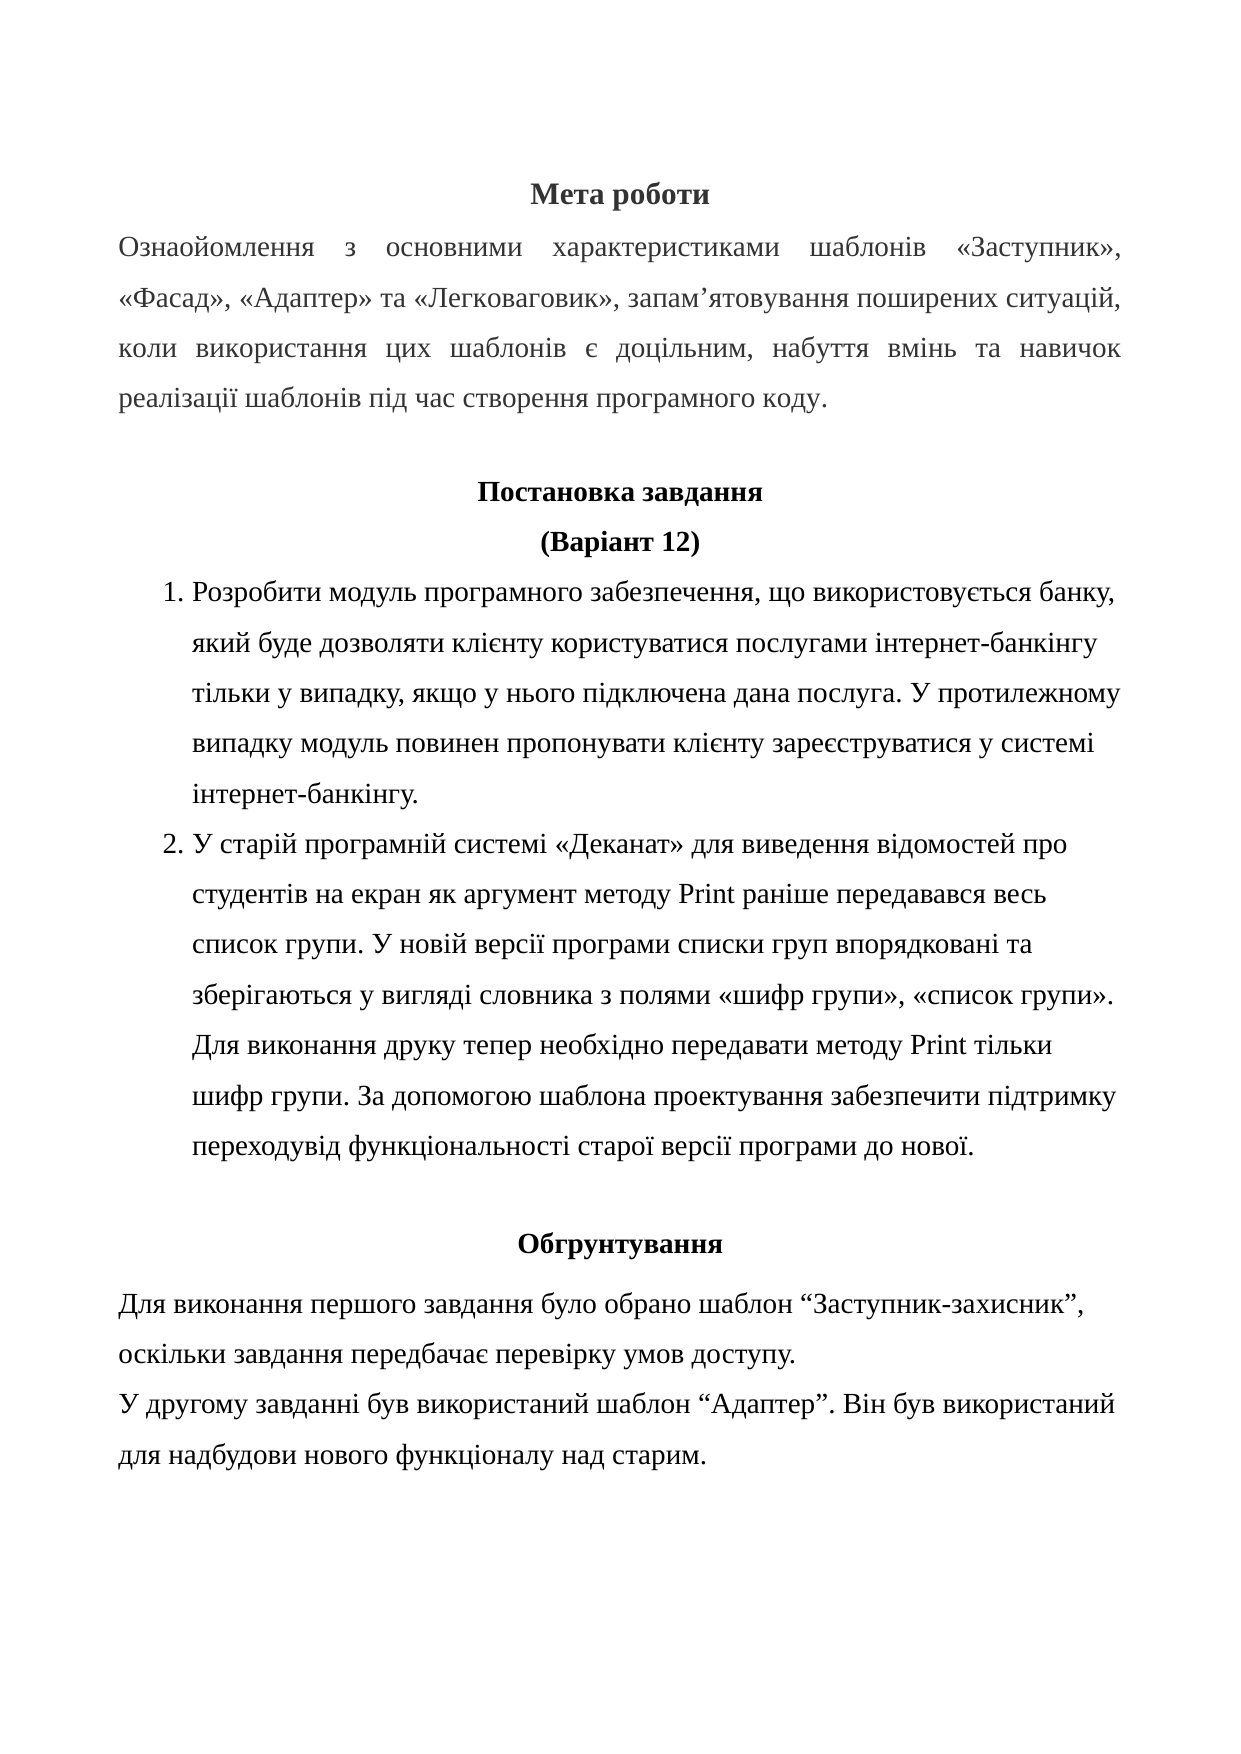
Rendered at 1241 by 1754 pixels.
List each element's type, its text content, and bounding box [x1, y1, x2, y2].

text Мета роботи [118, 176, 1122, 212]
text Постановка завдання [118, 474, 1122, 507]
text (Варіант 12) [118, 524, 1122, 558]
text У другому завданні був використаний шаблон “Адаптер”. Він був використаний для надбудови нового функціоналу над старим. [118, 1386, 1122, 1470]
list У старій програмній системі «Деканат» для виведення відомостей про студентів на екран як аргумент методу Print раніше передавався весь список групи. У новій версії програми списки груп впорядковані та зберігаються у вигляді словника з полями «шифр групи», «список групи». Для виконання друку тепер необхідно передавати методу Print тільки шифр групи. За допомогою шаблона проектування забезпечити підтримку переходувід функціональності старої версії програми до нової. [162, 826, 1122, 1161]
text Ознаойомлення з основними характеристиками шаблонів «Заступник», «Фасад», «Адаптер» та «Легковаговик», запам’ятовування поширених ситуацій, коли використання цих шаблонів є доцільним, набуття вмінь та навичок реалізації шаблонів під час створення програмного коду. [118, 229, 1122, 414]
text Обгрунтування [118, 1226, 1122, 1259]
list Розробити модуль програмного забезпечення, що використовується банку, який буде дозволяти клієнту користуватися послугами інтернет-банкінгу тільки у випадку, якщо у нього підключена дана послуга. У протилежному випадку модуль повинен пропонувати клієнту зареєструватися у системі інтернет-банкінгу. [162, 574, 1122, 809]
text Для виконання першого завдання було обрано шаблон “Заступник-захисник”, оскільки завдання передбачає перевірку умов доступу. [118, 1286, 1122, 1370]
